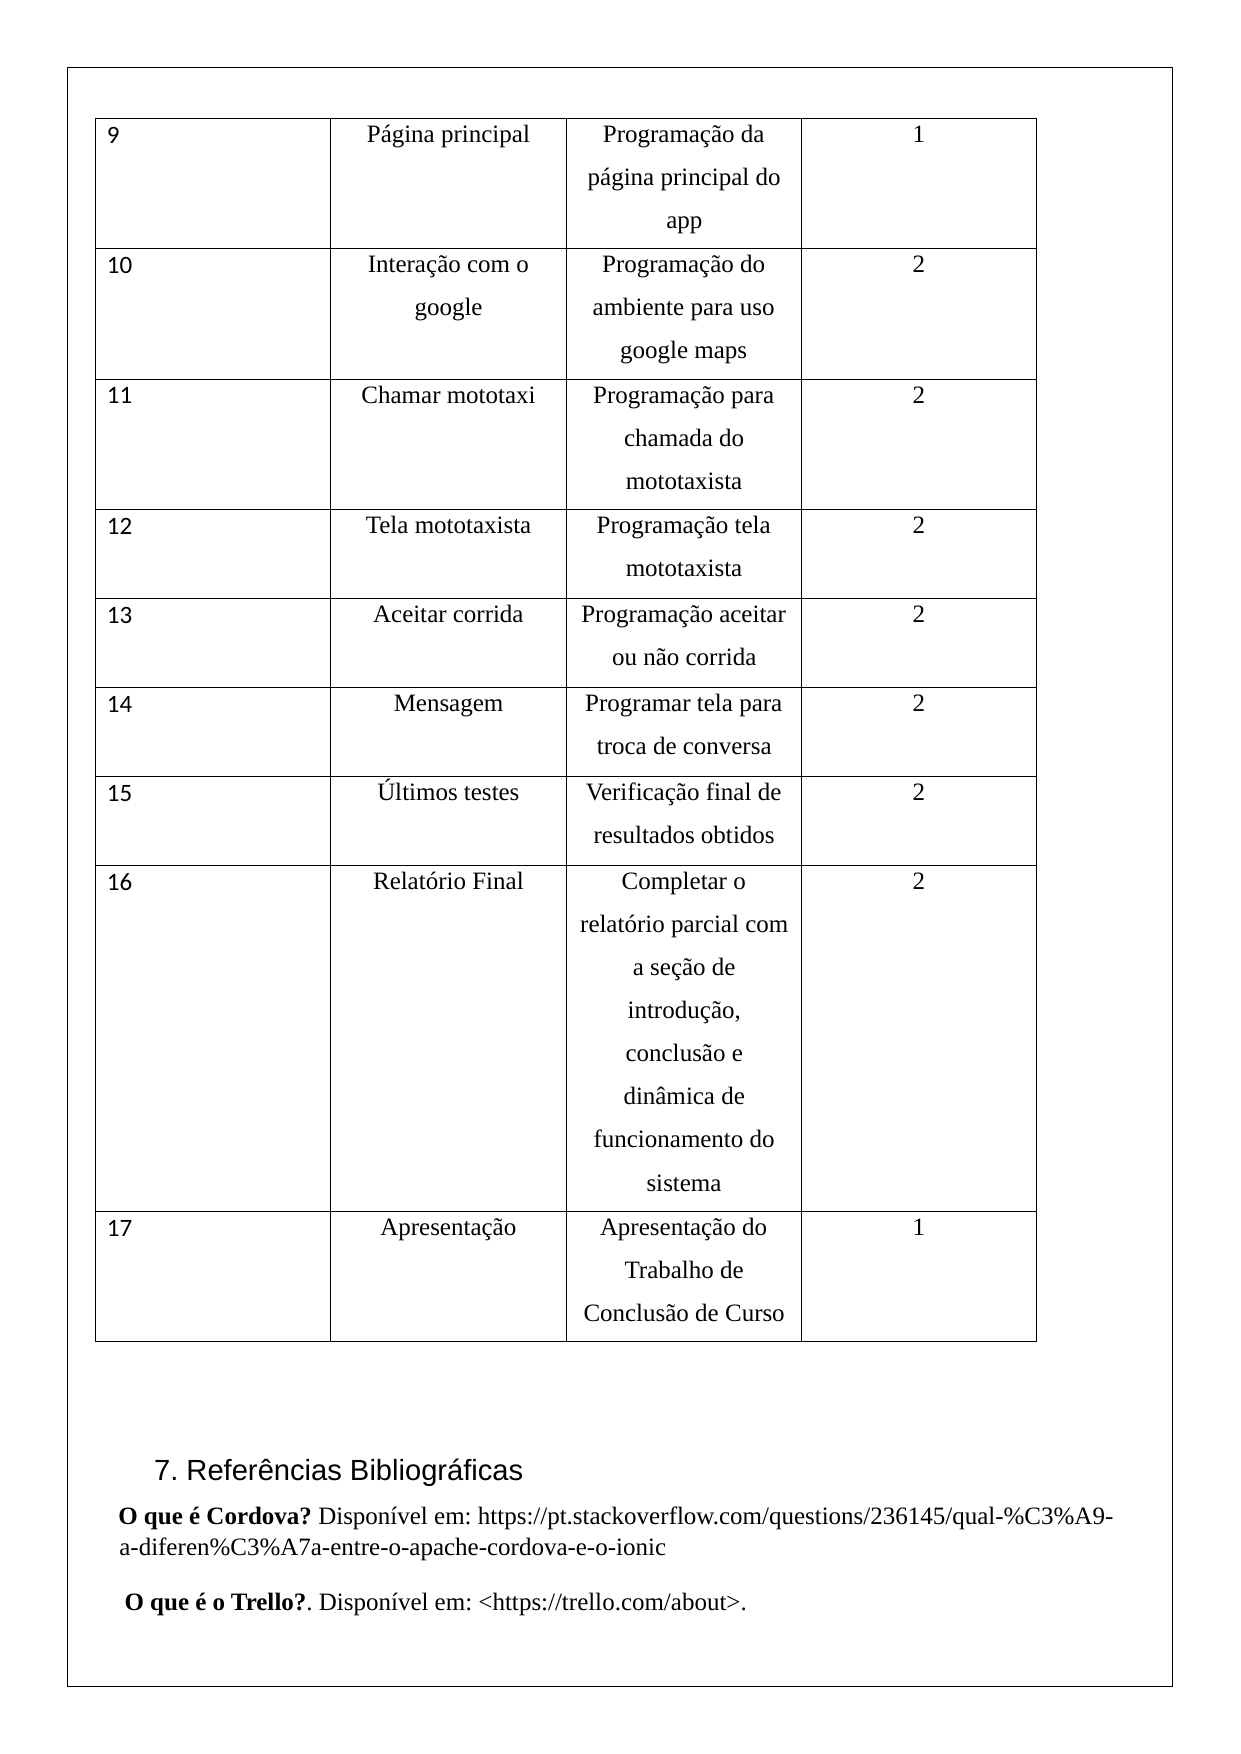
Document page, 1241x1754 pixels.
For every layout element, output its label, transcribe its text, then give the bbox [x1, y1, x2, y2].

table_cell 1 [802, 1212, 1036, 1341]
table_cell Página principal [331, 119, 566, 248]
table_cell Programação do ambiente para uso google maps [567, 249, 801, 379]
table_cell 2 [802, 777, 1036, 865]
table_cell 2 [802, 688, 1036, 776]
table_cell [96, 380, 330, 509]
table_cell Programação tela mototaxista [567, 510, 801, 598]
table_cell Mensagem [331, 688, 566, 776]
table_cell Interação com o google [331, 249, 566, 379]
table_cell Apresentação do Trabalho de Conclusão de Curso [567, 1212, 801, 1341]
table_cell [96, 510, 330, 598]
table_cell [96, 866, 330, 1211]
table_cell 1 [802, 119, 1036, 248]
table_cell [96, 777, 330, 865]
table_cell Programar tela para troca de conversa [567, 688, 801, 776]
table_cell 2 [802, 249, 1036, 379]
table_cell Apresentação [331, 1212, 566, 1341]
table_cell 2 [802, 380, 1036, 509]
table_cell Aceitar corrida [331, 599, 566, 687]
table_cell Últimos testes [331, 777, 566, 865]
table_cell Programação aceitar ou não corrida [567, 599, 801, 687]
table_cell [96, 1212, 330, 1341]
table_cell Tela mototaxista [331, 510, 566, 598]
table_cell 2 [802, 866, 1036, 1211]
text O que é o Trello?. Disponível em: <https://trello.com/about>. [118, 1587, 1122, 1615]
table_cell Verificação final de resultados obtidos [567, 777, 801, 865]
table_cell 2 [802, 599, 1036, 687]
table_cell Programação da página principal do app [567, 119, 801, 248]
table_cell [96, 249, 330, 379]
text O que é Cordova? Disponível em: https://pt.stackoverflow.com/questions/236145/qual-%C3%A9-a-diferen%C3%A7a-entre-o-apache-cordova-e-o-ionic [118, 1501, 1122, 1561]
subtitle 7. Referências Bibliográficas [154, 1453, 1122, 1487]
table_cell [96, 688, 330, 776]
table_cell Chamar mototaxi [331, 380, 566, 509]
table_cell 2 [802, 510, 1036, 598]
table_cell Programação para chamada do mototaxista [567, 380, 801, 509]
table_cell [96, 119, 330, 248]
table_cell [96, 599, 330, 687]
table_cell Completar o relatório parcial com a seção de introdução, conclusão e dinâmica de funcionamento do sistema [567, 866, 801, 1211]
table_cell Relatório Final [331, 866, 566, 1211]
